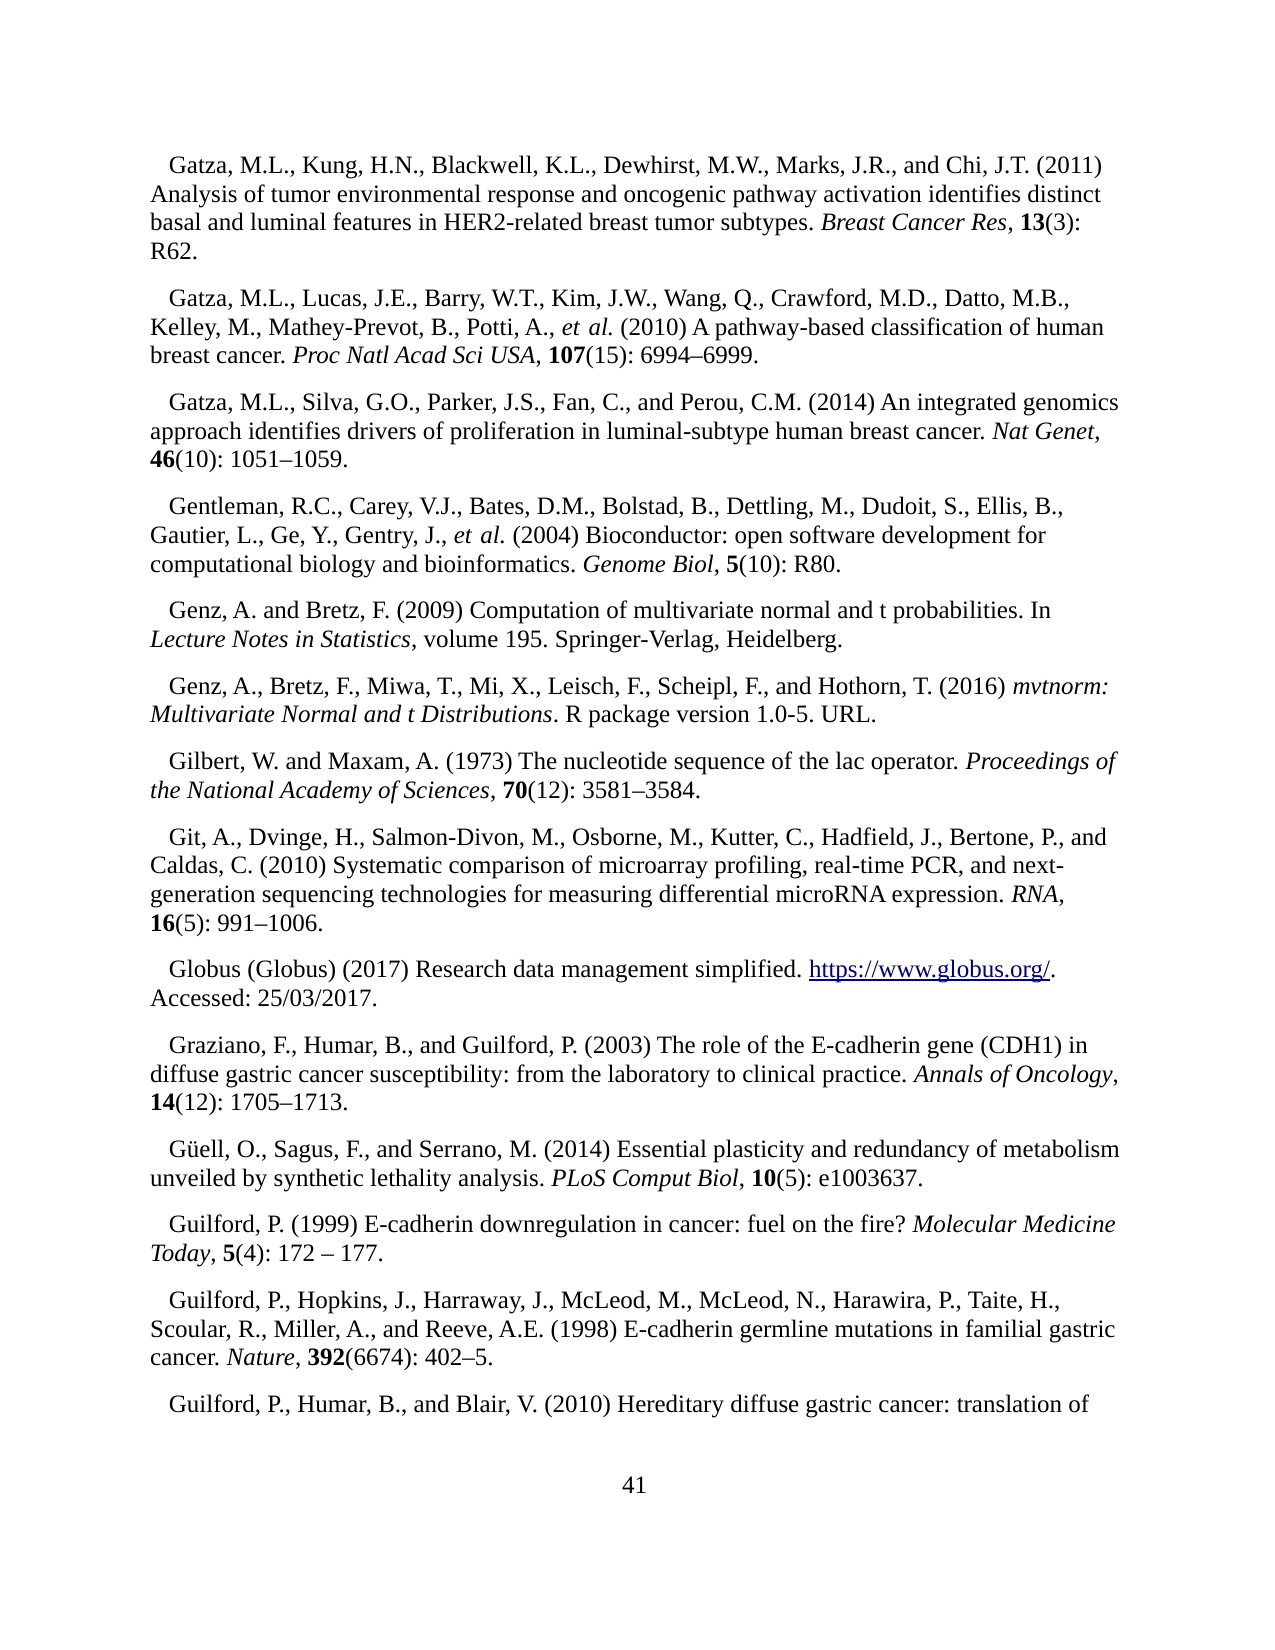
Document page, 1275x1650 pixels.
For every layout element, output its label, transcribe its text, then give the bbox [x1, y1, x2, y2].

text Graziano, F., Humar, B., and Guilford, P. (2003) The role of the E-cadherin gene (CDH1) in diffuse gastric cancer susceptibility: from the laboratory to clinical practice. Annals of Oncology, 14(12): 1705–1713. [150, 1030, 1125, 1116]
text Gatza, M.L., Kung, H.N., Blackwell, K.L., Dewhirst, M.W., Marks, J.R., and Chi, J.T. (2011) Analysis of tumor environmental response and oncogenic pathway activation identifies distinct basal and luminal features in HER2-related breast tumor subtypes. Breast Cancer Res, 13(3): R62. [150, 150, 1125, 265]
text Globus (Globus) (2017) Research data management simplified. https://www.globus.org/. Accessed: 25/03/2017. [150, 954, 1125, 1012]
text Git, A., Dvinge, H., Salmon-Divon, M., Osborne, M., Kutter, C., Hadfield, J., Bertone, P., and Caldas, C. (2010) Systematic comparison of microarray profiling, real-time PCR, and next-generation sequencing technologies for measuring differential microRNA expression. RNA, 16(5): 991–1006. [150, 822, 1125, 937]
text Genz, A., Bretz, F., Miwa, T., Mi, X., Leisch, F., Scheipl, F., and Hothorn, T. (2016) mvtnorm: Multivariate Normal and t Distributions. R package version 1.0-5. URL. [150, 671, 1125, 728]
text Gatza, M.L., Silva, G.O., Parker, J.S., Fan, C., and Perou, C.M. (2014) An integrated genomics approach identifies drivers of proliferation in luminal-subtype human breast cancer. Nat Genet, 46(10): 1051–1059. [150, 387, 1125, 473]
text Guilford, P., Hopkins, J., Harraway, J., McLeod, M., McLeod, N., Harawira, P., Taite, H., Scoular, R., Miller, A., and Reeve, A.E. (1998) E-cadherin germline mutations in familial gastric cancer. Nature, 392(6674): 402–5. [150, 1285, 1125, 1371]
text Guilford, P., Humar, B., and Blair, V. (2010) Hereditary diffuse gastric cancer: translation of [150, 1389, 1125, 1418]
text Gatza, M.L., Lucas, J.E., Barry, W.T., Kim, J.W., Wang, Q., Crawford, M.D., Datto, M.B., Kelley, M., Mathey-Prevot, B., Potti, A., et al. (2010) A pathway-based classification of human breast cancer. Proc Natl Acad Sci USA, 107(15): 6994–6999. [150, 283, 1125, 369]
text Gilbert, W. and Maxam, A. (1973) The nucleotide sequence of the lac operator. Proceedings of the National Academy of Sciences, 70(12): 3581–3584. [150, 746, 1125, 804]
text Gentleman, R.C., Carey, V.J., Bates, D.M., Bolstad, B., Dettling, M., Dudoit, S., Ellis, B., Gautier, L., Ge, Y., Gentry, J., et al. (2004) Bioconductor: open software development for computational biology and bioinformatics. Genome Biol, 5(10): R80. [150, 491, 1125, 577]
text Guilford, P. (1999) E-cadherin downregulation in cancer: fuel on the fire? Molecular Medicine Today, 5(4): 172 – 177. [150, 1209, 1125, 1267]
text Genz, A. and Bretz, F. (2009) Computation of multivariate normal and t probabilities. In Lecture Notes in Statistics, volume 195. Springer-Verlag, Heidelberg. [150, 595, 1125, 653]
text Güell, O., Sagus, F., and Serrano, M. (2014) Essential plasticity and redundancy of metabolism unveiled by synthetic lethality analysis. PLoS Comput Biol, 10(5): e1003637. [150, 1134, 1125, 1192]
